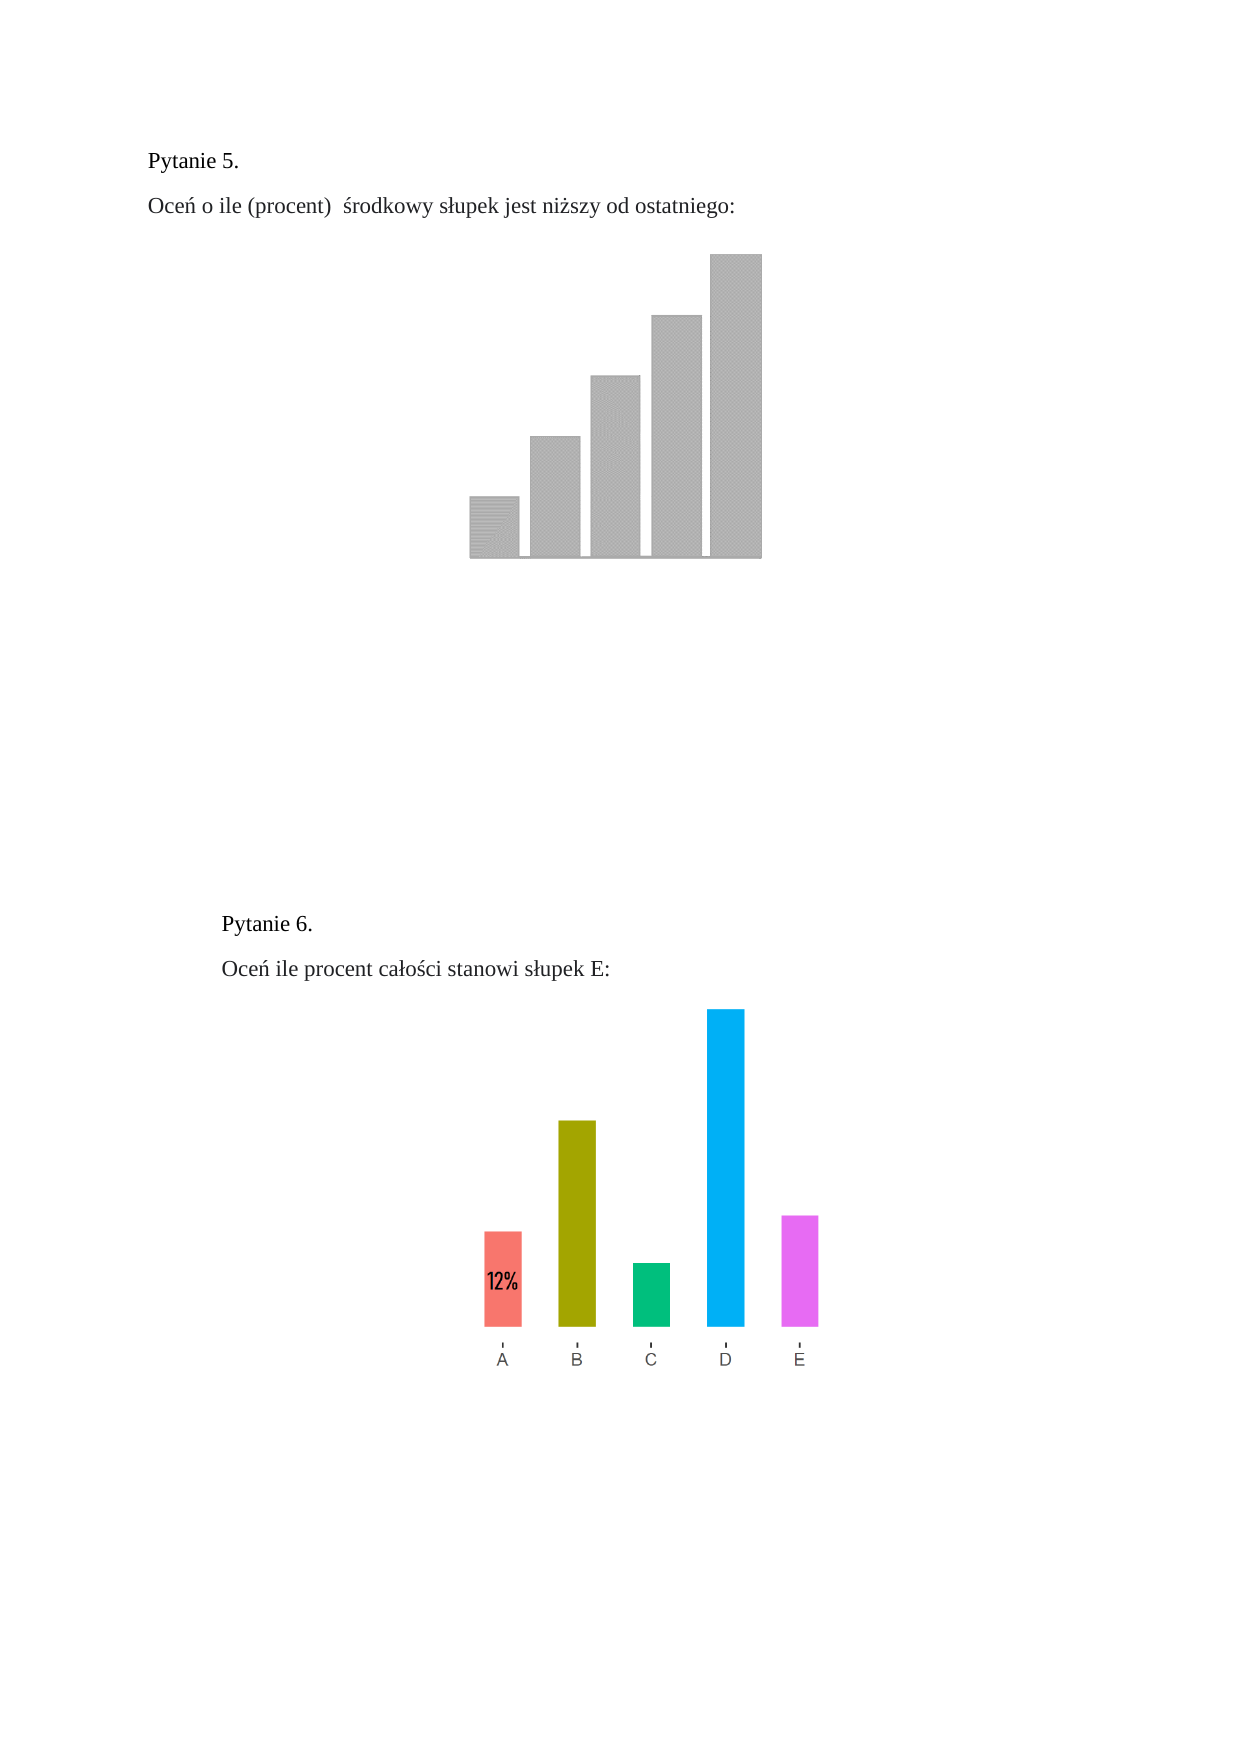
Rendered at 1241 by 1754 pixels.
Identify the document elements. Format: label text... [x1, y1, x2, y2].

text Oceń o ile (procent) środkowy słupek jest niższy od ostatniego: [148, 192, 1093, 219]
text Oceń ile procent całości stanowi słupek E: [148, 955, 1093, 981]
text Pytanie 5. [148, 148, 1093, 174]
text Pytanie 6. [148, 910, 1093, 937]
